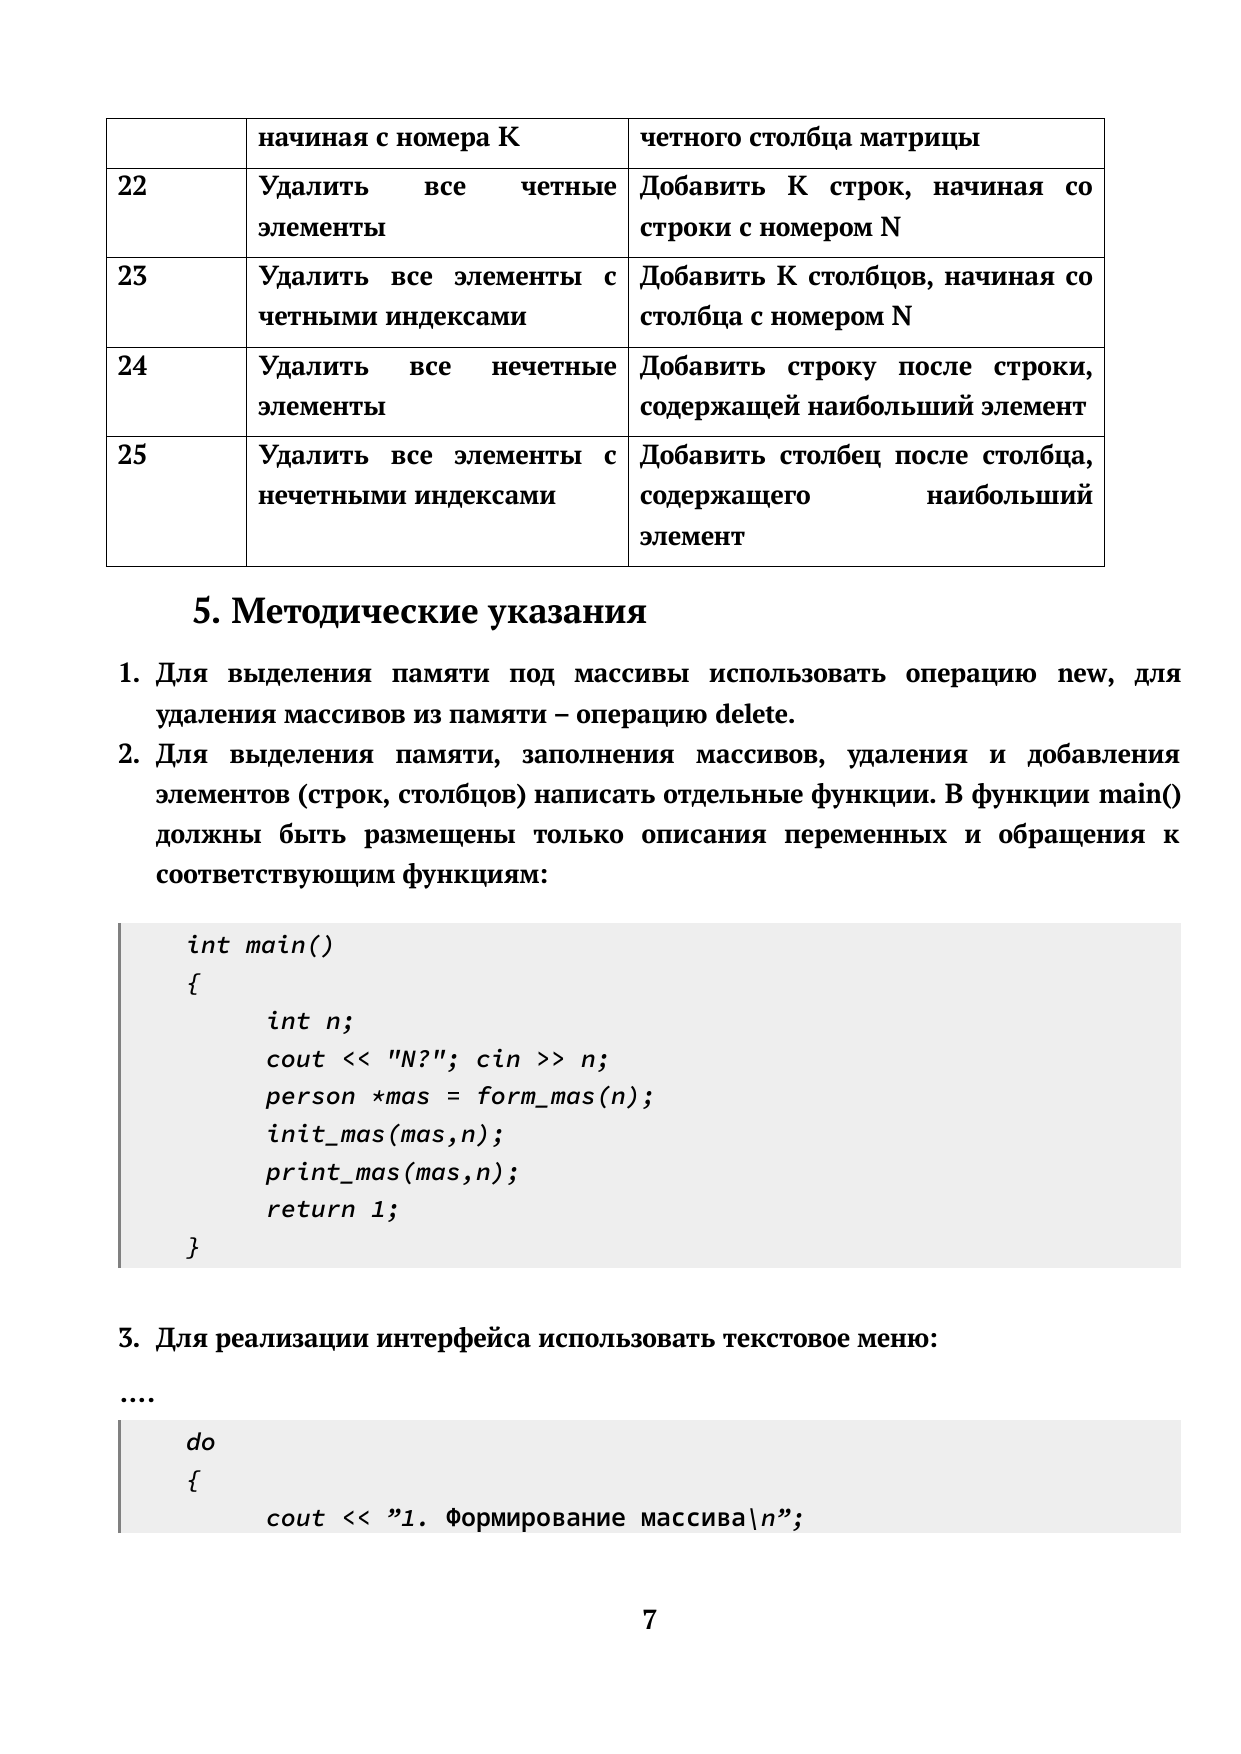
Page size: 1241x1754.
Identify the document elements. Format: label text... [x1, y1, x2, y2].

table_cell четного столбца матрицы [629, 119, 1104, 167]
text print_mas(mas,n); [121, 1149, 1181, 1187]
table_cell Добавить К столбцов, начиная со столбца с номером N [629, 258, 1104, 347]
text return 1; [121, 1187, 1181, 1225]
text int n; [121, 999, 1181, 1036]
table_cell Добавить столбец после столбца, содержащего наибольший элемент [629, 437, 1104, 566]
table_cell Удалить все нечетные элементы [247, 348, 628, 436]
list Для выделения памяти, заполнения массивов, удаления и добавления элементов (строк, столбцов) написать отдельные функции. В функции main() должны быть размещены только описания переменных и обращения к соответствующим функциям: [118, 736, 1181, 890]
text init_mas(mas,n); [121, 1112, 1181, 1149]
text …. [118, 1375, 1181, 1408]
text cout << ”1. Формирование массива\n”; [121, 1496, 1181, 1533]
subtitle 5. Методические указания [192, 588, 1181, 632]
table_cell 24 [107, 348, 246, 436]
table_cell Добавить строку после строки, содержащей наибольший элемент [629, 348, 1104, 436]
text { [121, 961, 1181, 998]
table_cell 23 [107, 258, 246, 347]
text int main() [121, 923, 1181, 961]
text person *mas = form_mas(n); [121, 1074, 1181, 1112]
text } [121, 1225, 1181, 1268]
table_cell Удалить все элементы с нечетными индексами [247, 437, 628, 566]
text cout << "N?"; cin >> n; [121, 1036, 1181, 1074]
list Для выделения памяти под массивы использовать операцию new, для удаления массивов из памяти – операцию delete. [118, 656, 1181, 729]
text do [121, 1420, 1181, 1458]
table_cell [107, 119, 246, 167]
table_cell Добавить К строк, начиная со строки с номером N [629, 169, 1104, 257]
table_cell 22 [107, 169, 246, 257]
table_cell 25 [107, 437, 246, 566]
text { [121, 1458, 1181, 1495]
table_cell начиная с номера K [247, 119, 628, 167]
list Для реализации интерфейса использовать текстовое меню: [118, 1320, 1181, 1353]
table_cell Удалить все элементы с четными индексами [247, 258, 628, 347]
table_cell Удалить все четные элементы [247, 169, 628, 257]
